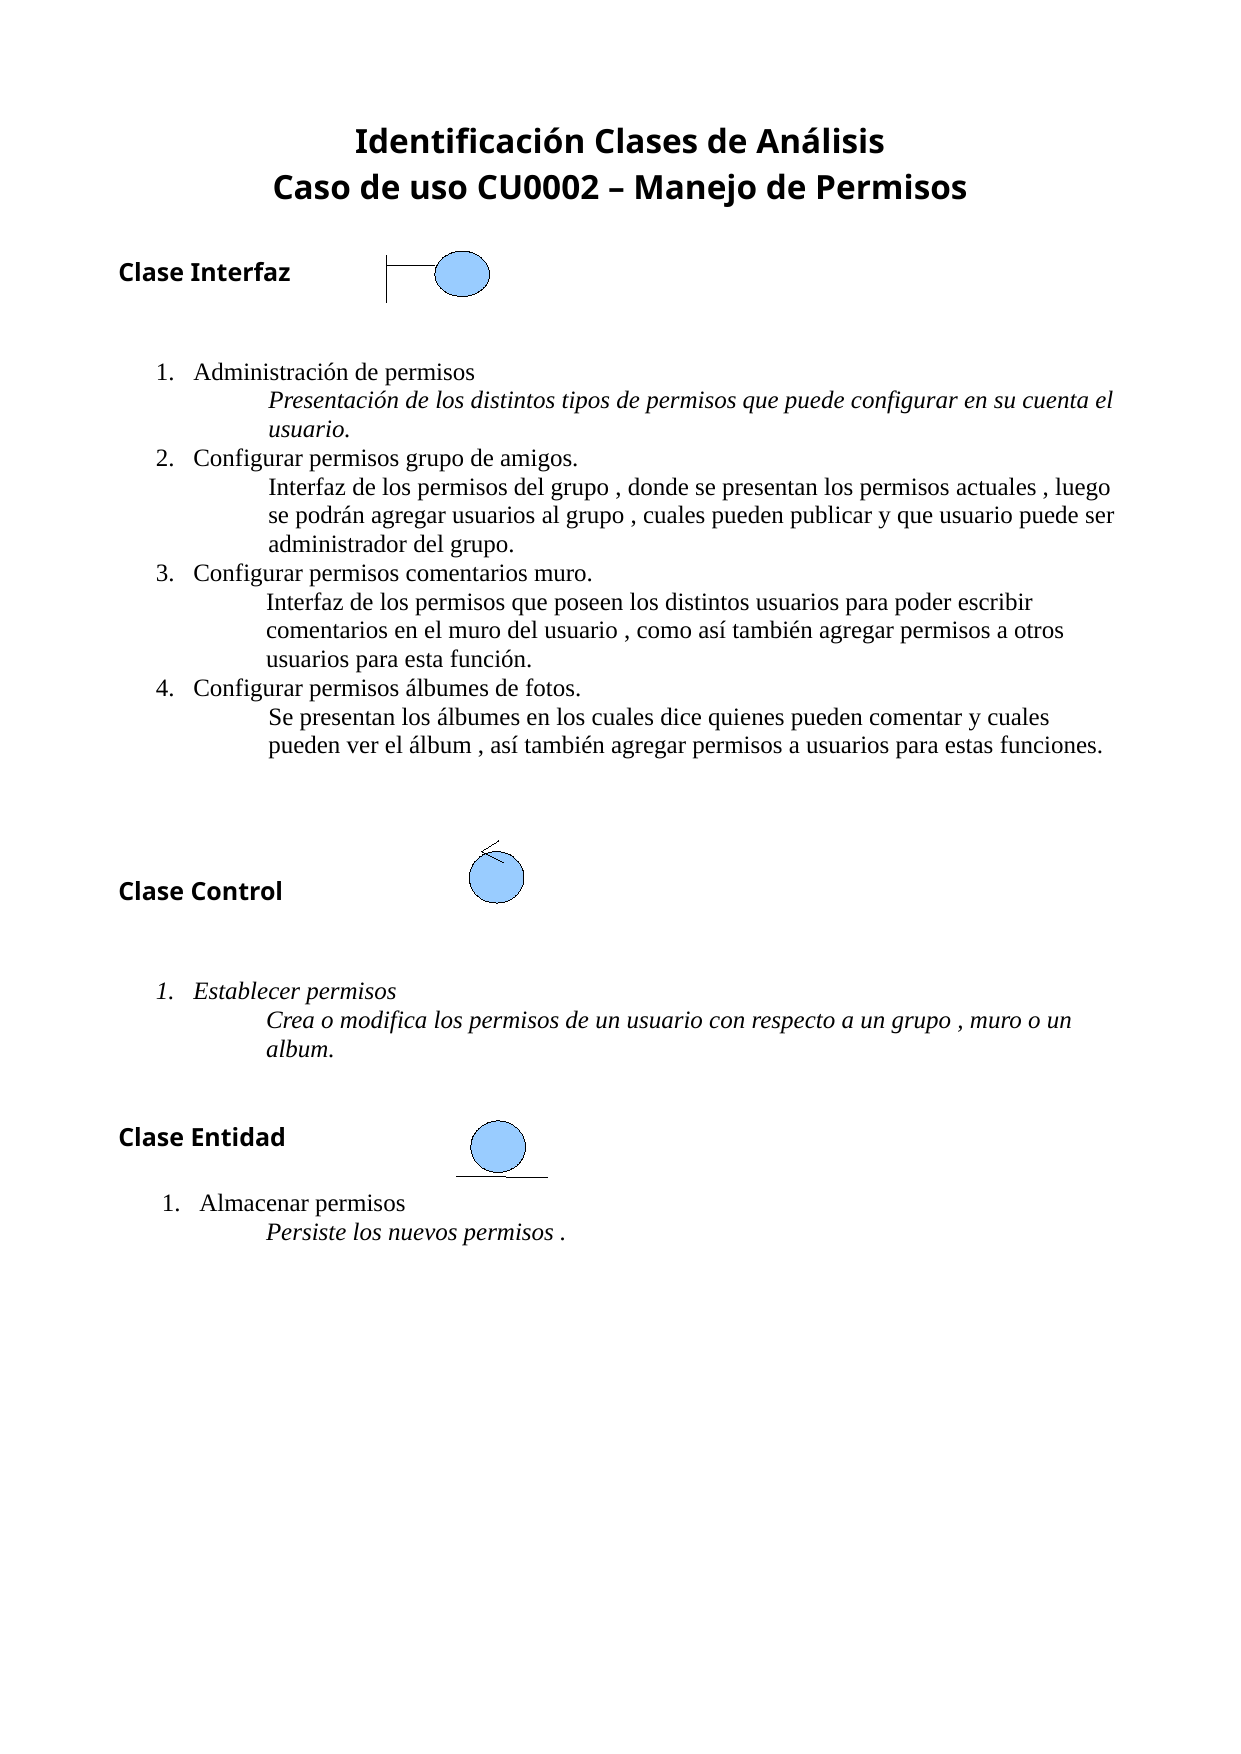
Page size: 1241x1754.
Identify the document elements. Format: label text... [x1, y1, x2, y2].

list Configurar permisos grupo de amigos. [156, 443, 1122, 472]
text [478, 254, 1122, 288]
list Interfaz de los permisos del grupo , donde se presentan los permisos actuales , luego se podrán agregar usuarios al grupo , cuales pueden publicar y que usuario puede ser administrador del grupo. [231, 472, 1122, 558]
text Interfaz de los permisos que poseen los distintos usuarios para poder escribir comentarios en el muro del usuario , como así también agregar permisos a otros usuarios para esta función. [118, 587, 1122, 673]
text Persiste los nuevos permisos . [118, 1217, 1122, 1246]
list Presentación de los distintos tipos de permisos que puede configurar en su cuenta el usuario. [231, 385, 1122, 443]
list Configurar permisos álbumes de fotos. [156, 673, 1122, 702]
text Clase Control [118, 874, 1122, 908]
list Administración de permisos [156, 357, 1122, 385]
list Establecer permisos [156, 976, 1122, 1005]
text [501, 1120, 1122, 1154]
text Identificación Clases de Análisis [118, 118, 1122, 163]
list Configurar permisos comentarios muro. [156, 558, 1122, 587]
text Clase Interfaz [118, 254, 447, 288]
text Caso de uso CU0002 – Manejo de Permisos [118, 163, 1122, 209]
list Almacenar permisos [162, 1188, 1122, 1217]
text Crea o modifica los permisos de un usuario con respecto a un grupo , muro o un album. [118, 1005, 1122, 1062]
list Se presentan los álbumes en los cuales dice quienes pueden comentar y cuales pueden ver el álbum , así también agregar permisos a usuarios para estas funciones. [231, 702, 1122, 759]
text Clase Entidad [118, 1120, 495, 1154]
